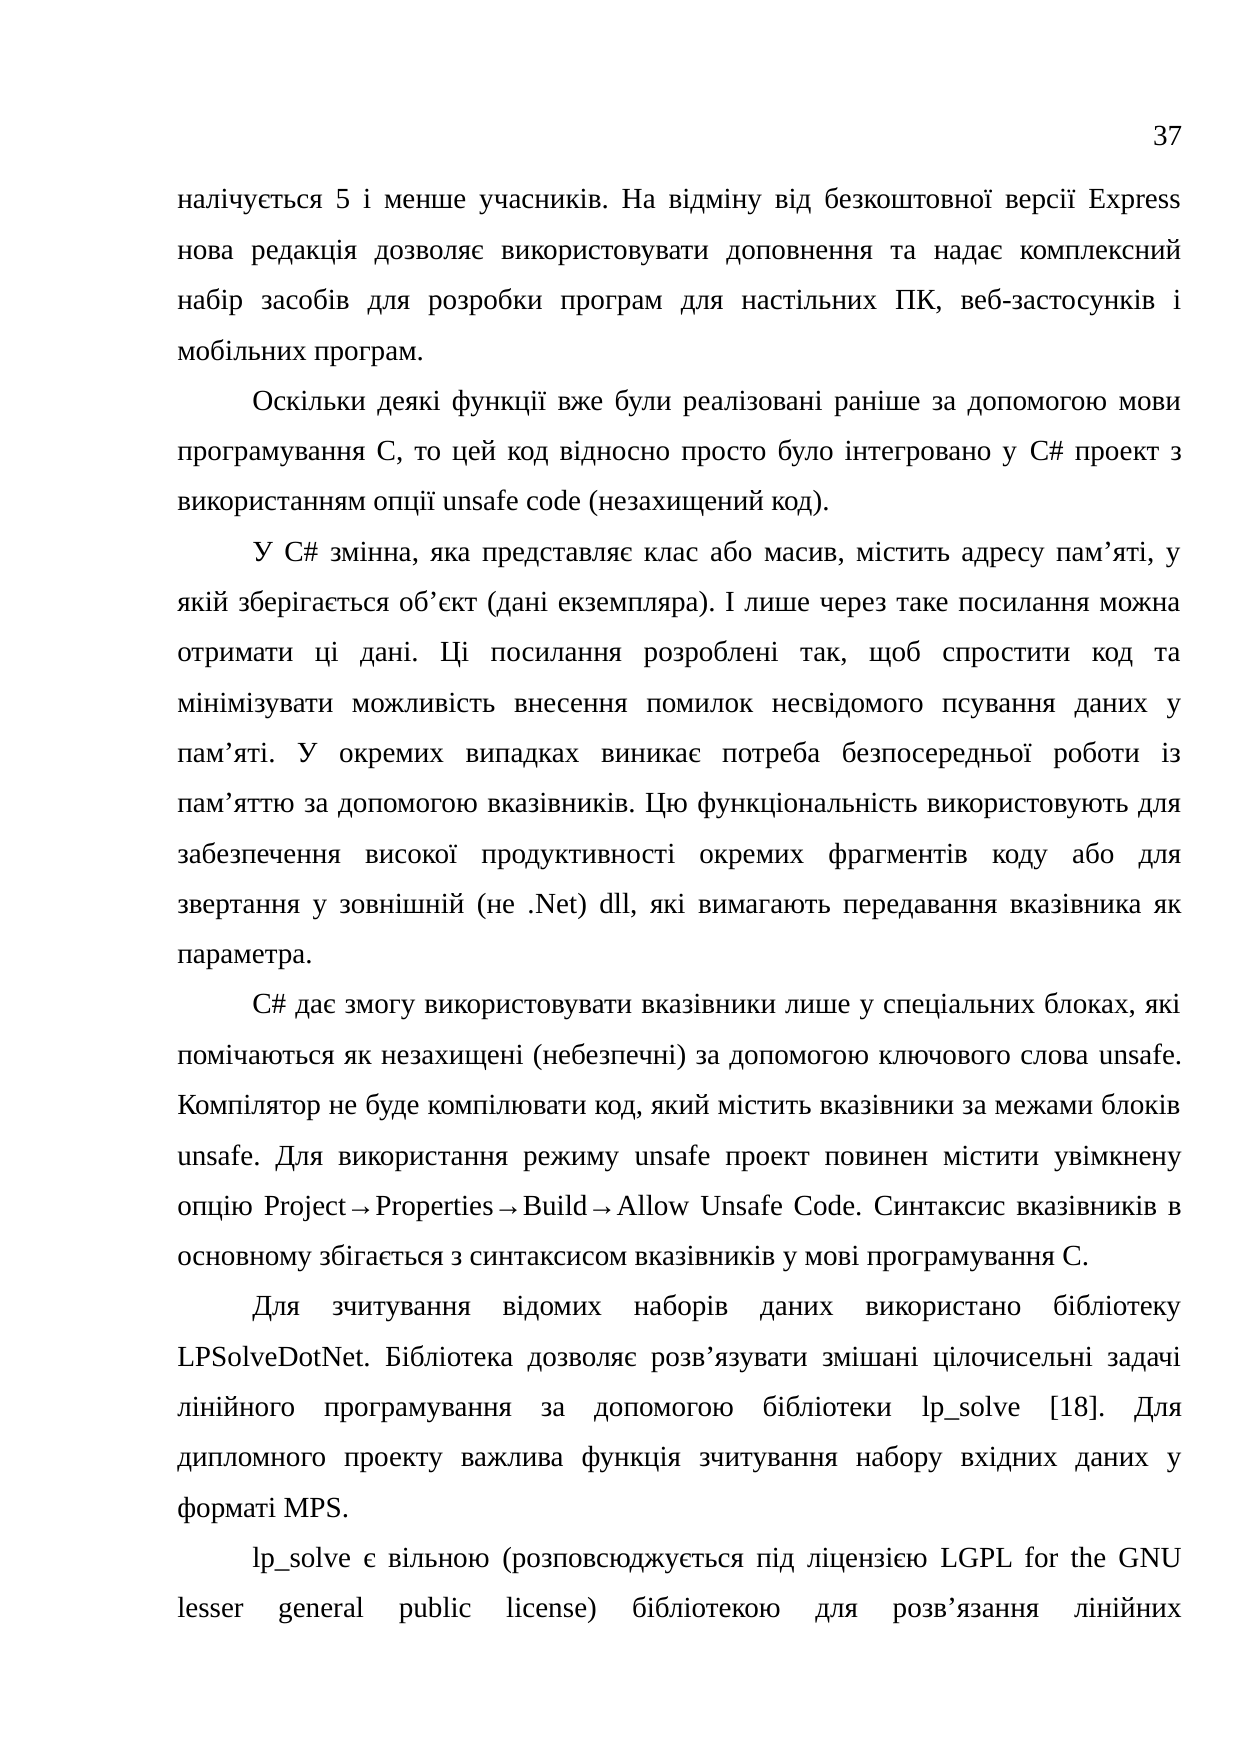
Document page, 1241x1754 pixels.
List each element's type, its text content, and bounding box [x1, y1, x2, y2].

text lp_solve є вільною (розповсюджується під ліцензією LGPL for the GNU lesser general public license) бібліотекою для розв’язання лінійних [177, 1540, 1182, 1624]
text C# дає змогу використовувати вказівники лише у спеціальних блоках, які помічаються як незахищені (небезпечні) за допомогою ключового слова unsafe. Компілятор не буде компілювати код, який містить вказівники за межами блоків unsafe. Для використання режиму unsafe проект повинен містити увімкнену опцію Project→Properties→Build→Allow Unsafe Code. Синтаксис вказівників в основному збігається з синтаксисом вказівників у мові програмування С. [177, 987, 1182, 1272]
text Для зчитування відомих наборів даних використано бібліотеку LPSolveDotNet. Бібліотека дозволяє розв’язувати змішані цілочисельні задачі лінійного програмування за допомогою бібліотеки lp_solve [18]. Для дипломного проекту важлива функція зчитування набору вхідних даних у форматі MPS. [177, 1288, 1182, 1523]
text У C# змінна, яка представляє клас або масив, містить адресу пам’яті, у якій зберігається об’єкт (дані екземпляра). І лише через таке посилання можна отримати ці дані. Ці посилання розроблені так, щоб спростити код та мінімізувати можливість внесення помилок несвідомого псування даних у пам’яті. У окремих випадках виникає потреба безпосередньої роботи із пам’яттю за допомогою вказівників. Цю функціональність використовують для забезпечення високої продуктивності окремих фрагментів коду або для звертання у зовнішній (не .Net) dll, які вимагають передавання вказівника як параметра. [177, 534, 1182, 970]
text Оскільки деякі функції вже були реалізовані раніше за допомогою мови програмування C, то цей код відносно просто було інтегровано у C# проект з використанням опції unsafe code (незахищений код). [177, 383, 1182, 517]
text налічується 5 і менше учасників. На відміну від безкоштовної версії Express нова редакція дозволяє використовувати доповнення та надає комплексний набір засобів для розробки програм для настільних ПК, веб-застосунків і мобільних програм. [177, 182, 1182, 366]
